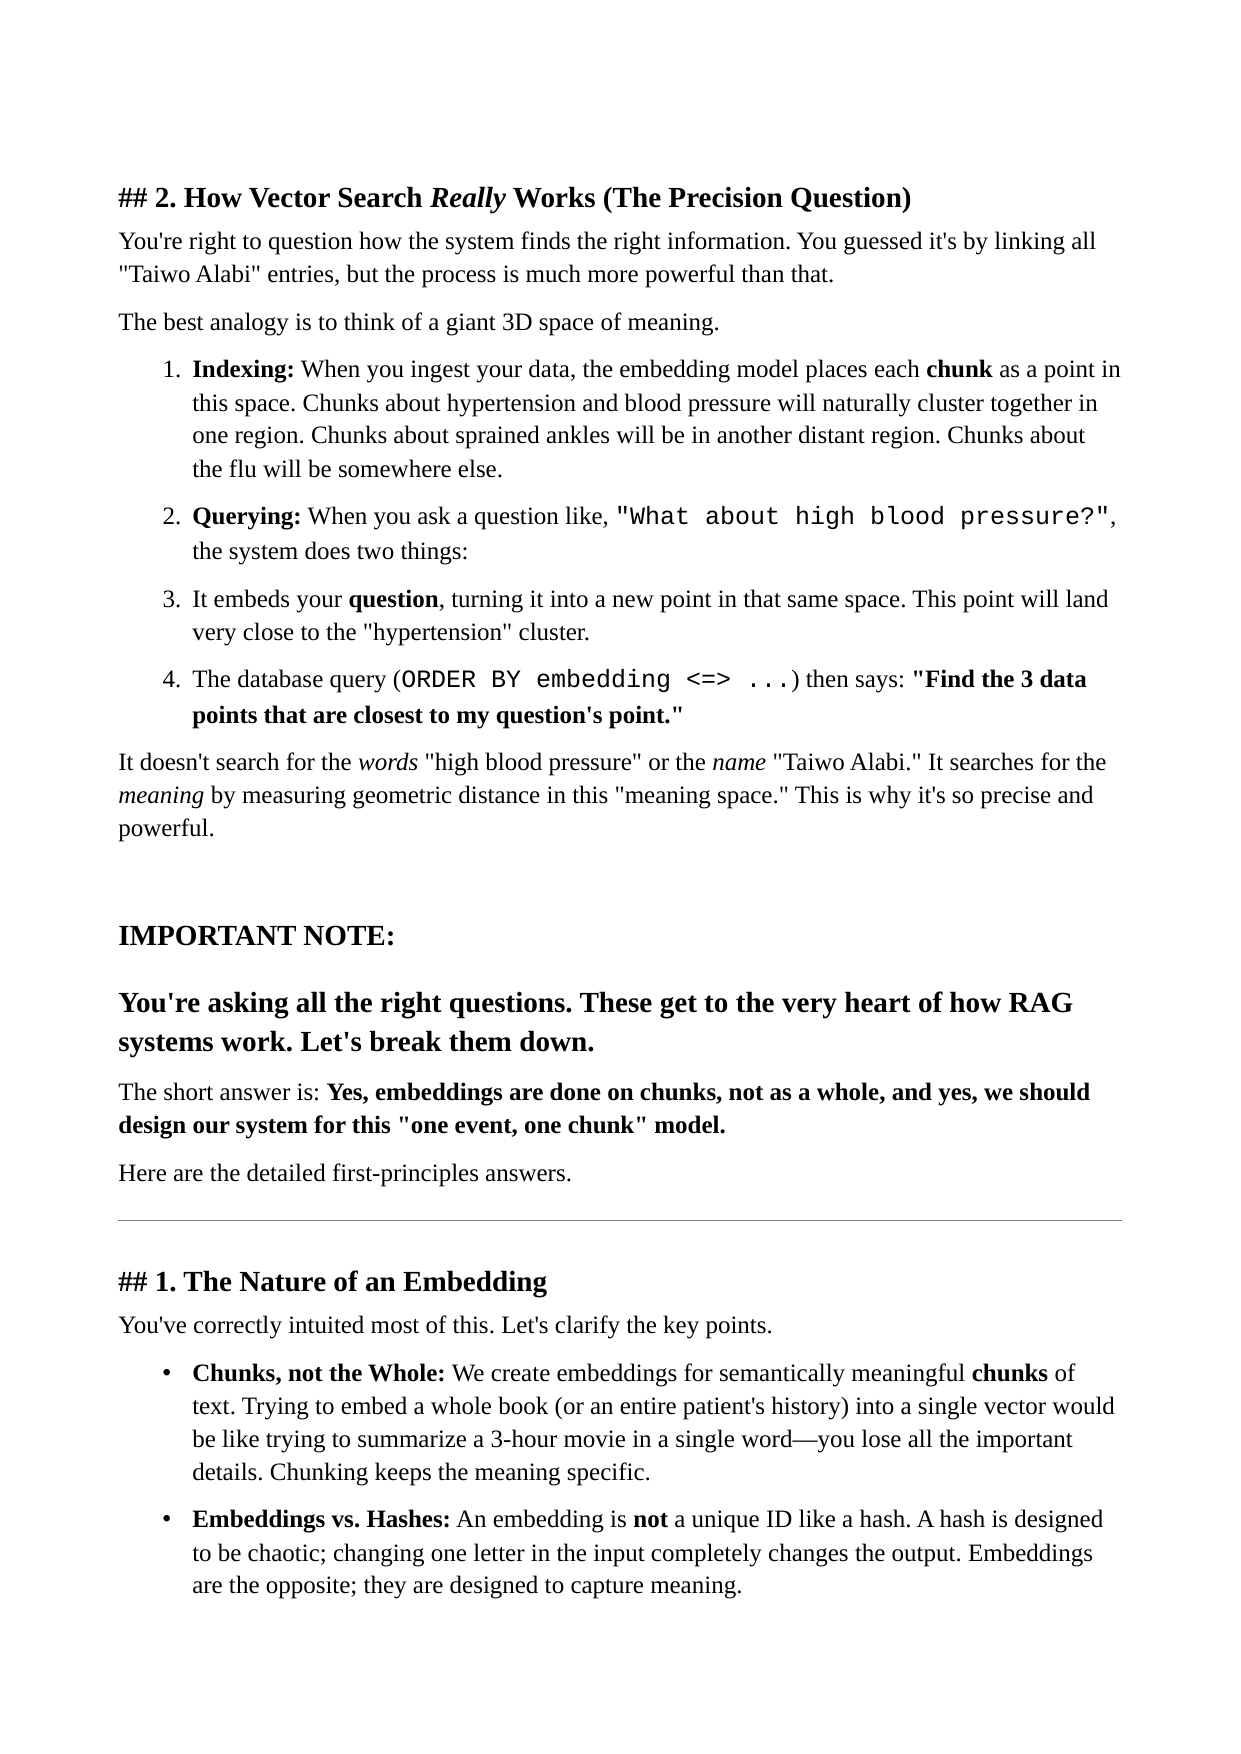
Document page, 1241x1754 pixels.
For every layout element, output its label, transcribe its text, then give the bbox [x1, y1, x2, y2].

text It doesn't search for the words "high blood pressure" or the name "Taiwo Alabi." It searches for the meaning by measuring geometric distance in this "meaning space." This is why it's so precise and powerful. [118, 747, 1122, 842]
text You're asking all the right questions. These get to the very heart of how RAG systems work. Let's break them down. [118, 986, 1122, 1058]
list Indexing: When you ingest your data, the embedding model places each chunk as a point in this space. Chunks about hypertension and blood pressure will naturally cluster together in one region. Chunks about sprained ankles will be in another distant region. Chunks about the flu will be somewhere else. [162, 354, 1122, 482]
list Embeddings vs. Hashes: An embedding is not a unique ID like a hash. A hash is designed to be chaotic; changing one letter in the input completely changes the output. Embeddings are the opposite; they are designed to capture meaning. [162, 1504, 1122, 1599]
subtitle ## 1. The Nature of an Embedding [118, 1264, 1122, 1298]
list Chunks, not the Whole: We create embeddings for semantically meaningful chunks of text. Trying to embed a whole book (or an entire patient's history) into a single vector would be like trying to summarize a 3-hour movie in a single word—you lose all the important details. Chunking keeps the meaning specific. [162, 1358, 1122, 1486]
text The best analogy is to think of a giant 3D space of meaning. [118, 307, 1122, 336]
text Here are the detailed first-principles answers. [118, 1158, 1122, 1187]
text You've correctly intuited most of this. Let's clarify the key points. [118, 1310, 1122, 1339]
list The database query (ORDER BY embedding <=> ...) then says: "Find the 3 data points that are closest to my question's point." [162, 664, 1122, 728]
list It embeds your question, turning it into a new point in that same space. This point will land very close to the "hypertension" cluster. [162, 584, 1122, 646]
text You're right to question how the system finds the right information. You guessed it's by linking all "Taiwo Alabi" entries, but the process is much more powerful than that. [118, 226, 1122, 288]
list Querying: When you ask a question like, "What about high blood pressure?", the system does two things: [162, 501, 1122, 565]
text IMPORTANT NOTE: [118, 918, 1122, 952]
subtitle ## 2. How Vector Search Really Works (The Precision Question) [118, 180, 1122, 214]
text The short answer is: Yes, embeddings are done on chunks, not as a whole, and yes, we should design our system for this "one event, one chunk" model. [118, 1077, 1122, 1139]
